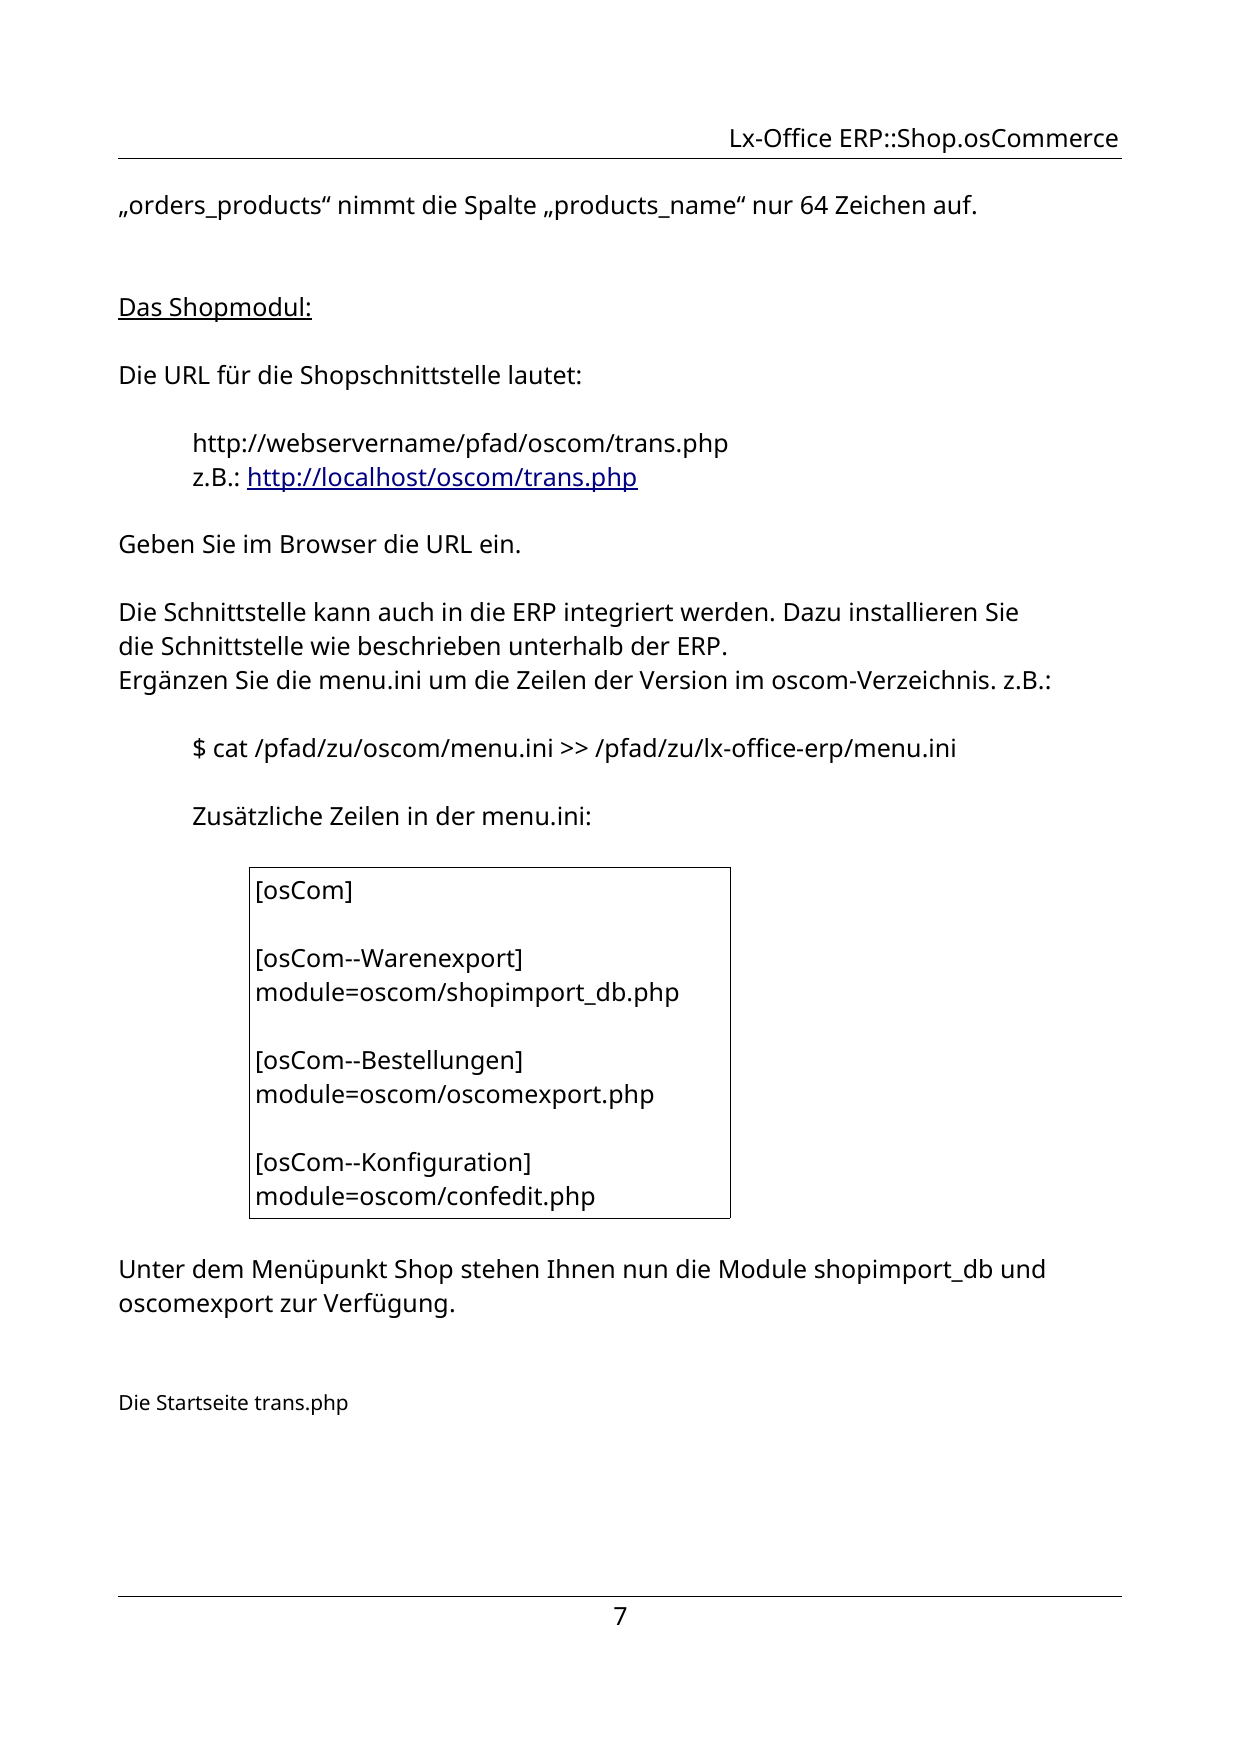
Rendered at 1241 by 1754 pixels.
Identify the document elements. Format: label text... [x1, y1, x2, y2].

text Die Startseite trans.php [118, 1388, 1122, 1416]
text Zusätzliche Zeilen in der menu.ini: [118, 799, 1122, 833]
text Unter dem Menüpunkt Shop stehen Ihnen nun die Module shopimport_db und oscomexport zur Verfügung. [118, 1252, 1122, 1320]
table_header [osCom] [osCom--Warenexport] module=oscom/shopimport_db.php [osCom--Bestellungen] module=oscom/oscomexport.php [osCom--Konfiguration] module=oscom/confedit.php [250, 868, 730, 1218]
text „orders_products“ nimmt die Spalte „products_name“ nur 64 Zeichen auf. [118, 187, 1122, 221]
text Geben Sie im Browser die URL ein. [118, 527, 1122, 561]
text Die Schnittstelle kann auch in die ERP integriert werden. Dazu installieren Sie [118, 595, 1122, 629]
text Das Shopmodul: [118, 289, 1122, 323]
text Die URL für die Shopschnittstelle lautet: [118, 357, 1122, 391]
text die Schnittstelle wie beschrieben unterhalb der ERP. [118, 629, 1122, 663]
text http://webservername/pfad/oscom/trans.php [118, 425, 1122, 459]
text z.B.: http://localhost/oscom/trans.php [118, 459, 1122, 493]
text $ cat /pfad/zu/oscom/menu.ini >> /pfad/zu/lx-office-erp/menu.ini [118, 731, 1122, 765]
text Ergänzen Sie die menu.ini um die Zeilen der Version im oscom-Verzeichnis. z.B.: [118, 663, 1122, 697]
